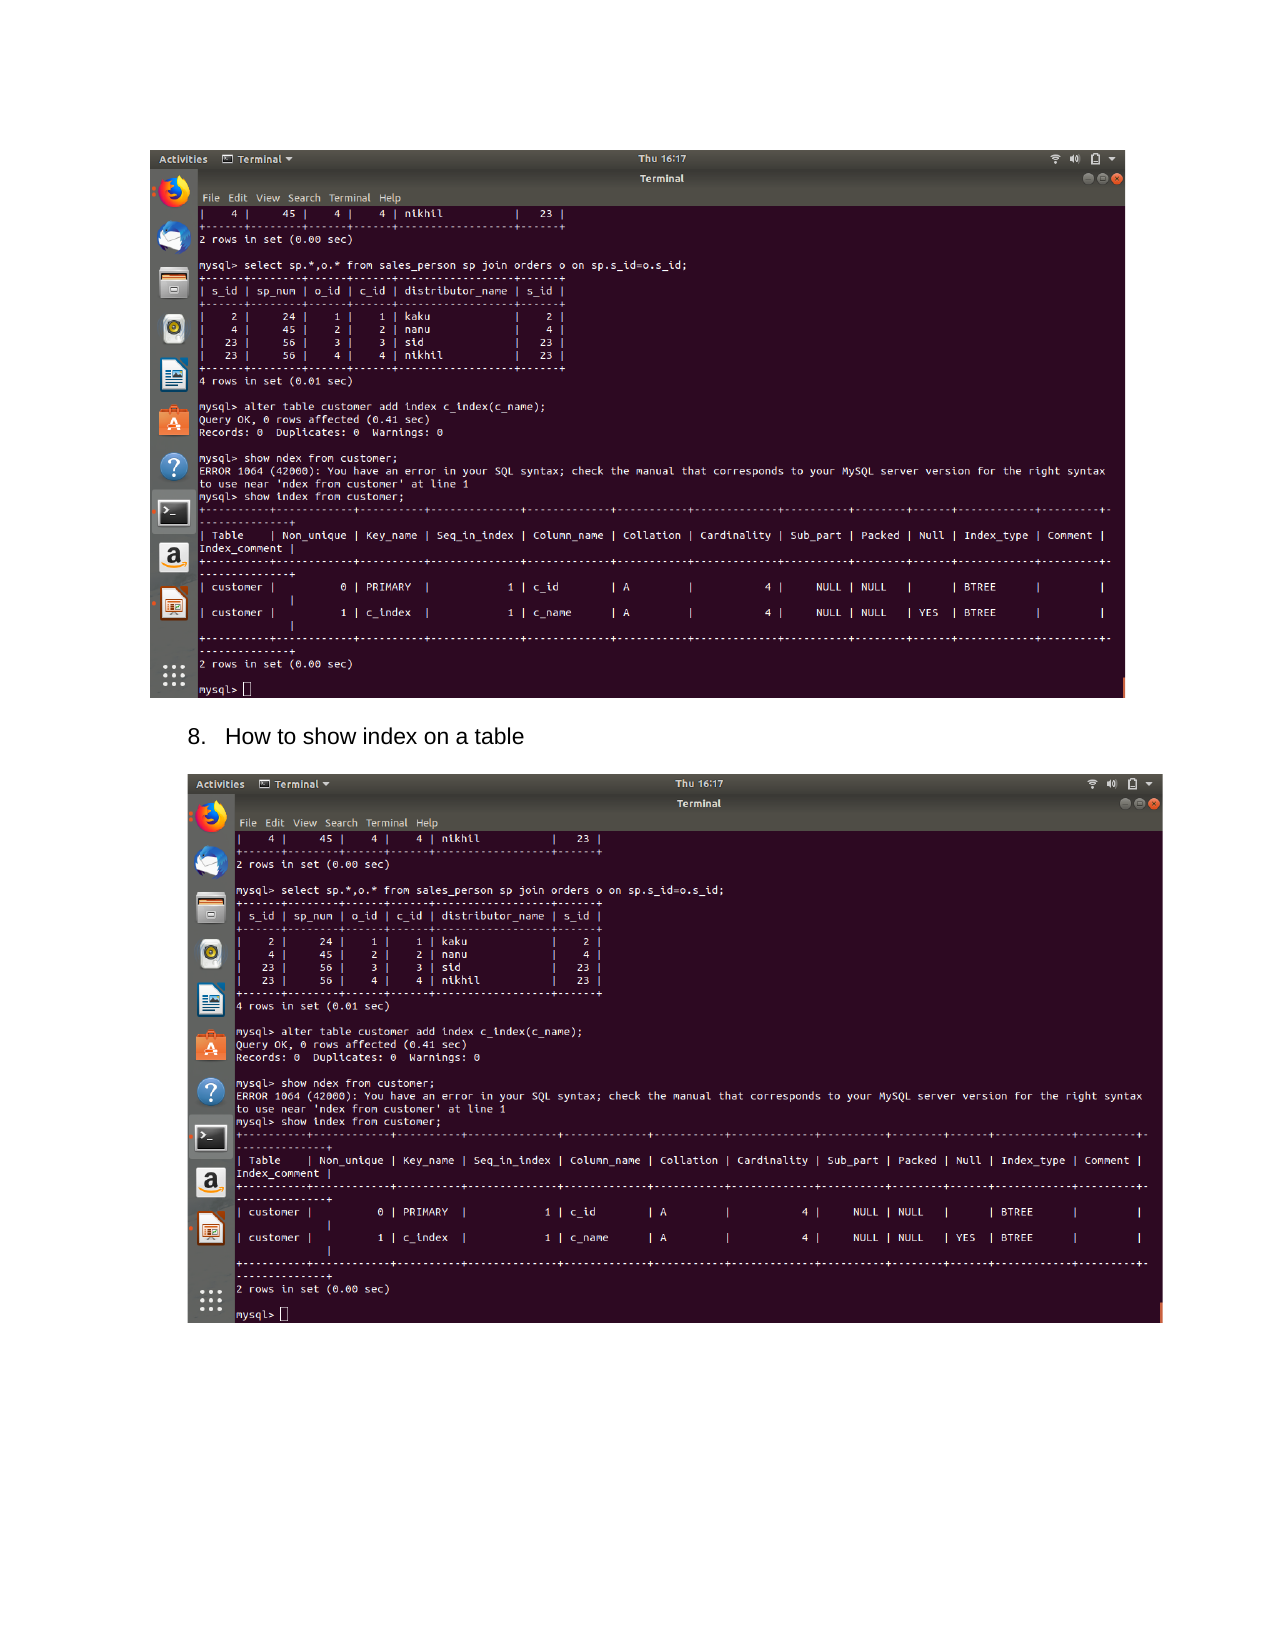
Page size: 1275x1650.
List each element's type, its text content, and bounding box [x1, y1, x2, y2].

picture [150, 150, 1125, 698]
picture [187, 774, 1163, 1323]
list How to show index on a table [187, 723, 1125, 749]
